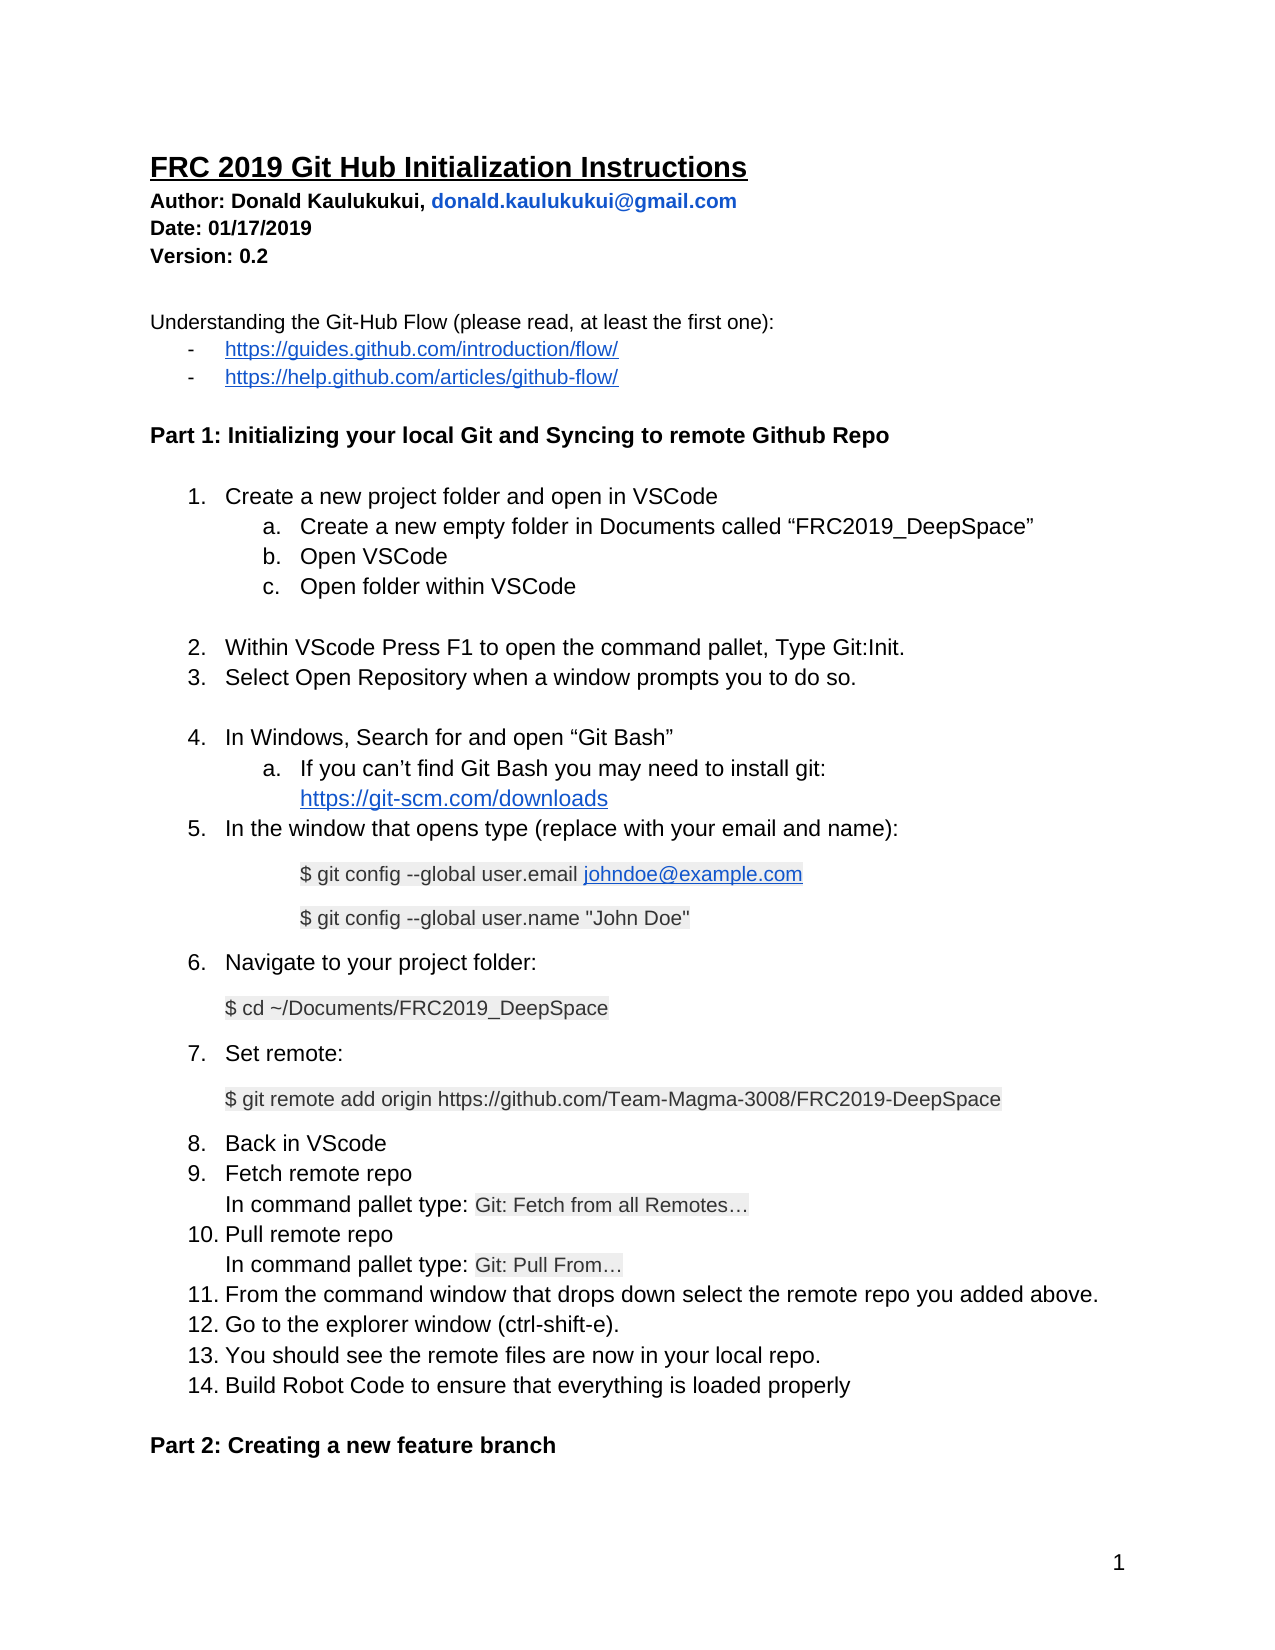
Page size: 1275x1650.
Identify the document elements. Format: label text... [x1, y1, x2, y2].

list Create a new project folder and open in VSCode [187, 483, 1125, 509]
text FRC 2019 Git Hub Initialization Instructions [150, 150, 1125, 183]
list Within VScode Press F1 to open the command pallet, Type Git:Init. [187, 634, 1125, 660]
list Create a new empty folder in Documents called “FRC2019_DeepSpace” [262, 513, 1125, 539]
list From the command window that drops down select the remote repo you added above. [187, 1281, 1125, 1308]
list Go to the explorer window (ctrl-shift-e). [187, 1311, 1125, 1338]
list Navigate to your project folder: [187, 949, 1125, 976]
list https://help.github.com/articles/github-flow/ [187, 364, 1125, 388]
list You should see the remote files are now in your local repo. [187, 1342, 1125, 1368]
list Fetch remote repo [187, 1160, 1125, 1187]
text $ git config --global user.email johndoe@example.com [225, 862, 1125, 886]
text In command pallet type: Git: Fetch from all Remotes… [225, 1191, 1125, 1217]
text Date: 01/17/2019 [150, 216, 1125, 240]
list Open folder within VSCode [262, 573, 1125, 600]
text https://git-scm.com/downloads [300, 785, 1125, 811]
list Set remote: [187, 1040, 1125, 1066]
text Version: 0.2 [150, 243, 1125, 267]
text In command pallet type: Git: Pull From… [225, 1251, 1125, 1277]
list In Windows, Search for and open “Git Bash” [187, 724, 1125, 751]
list If you can’t find Git Bash you may need to install git: [262, 754, 1125, 781]
list In the window that opens type (replace with your email and name): [187, 815, 1125, 841]
list Open VSCode [262, 543, 1125, 569]
text $ cd ~/Documents/FRC2019_DeepSpace [225, 996, 1125, 1020]
text $ git config --global user.name "John Doe" [225, 906, 1125, 929]
text Author: Donald Kaulukukui, donald.kaulukukui@gmail.com [150, 188, 1125, 212]
list Back in VScode [187, 1130, 1125, 1157]
text $ git remote add origin https://github.com/Team-Magma-3008/FRC2019-DeepSpace [225, 1087, 1125, 1111]
list Build Robot Code to ensure that everything is loaded properly [187, 1372, 1125, 1398]
list Pull remote repo [187, 1221, 1125, 1247]
text Part 2: Creating a new feature branch [150, 1432, 1125, 1459]
list Select Open Repository when a window prompts you to do so. [187, 664, 1125, 690]
list https://guides.github.com/introduction/flow/ [187, 337, 1125, 361]
text Understanding the Git-Hub Flow (please read, at least the first one): [150, 309, 1125, 333]
text Part 1: Initializing your local Git and Syncing to remote Github Repo [150, 422, 1125, 449]
